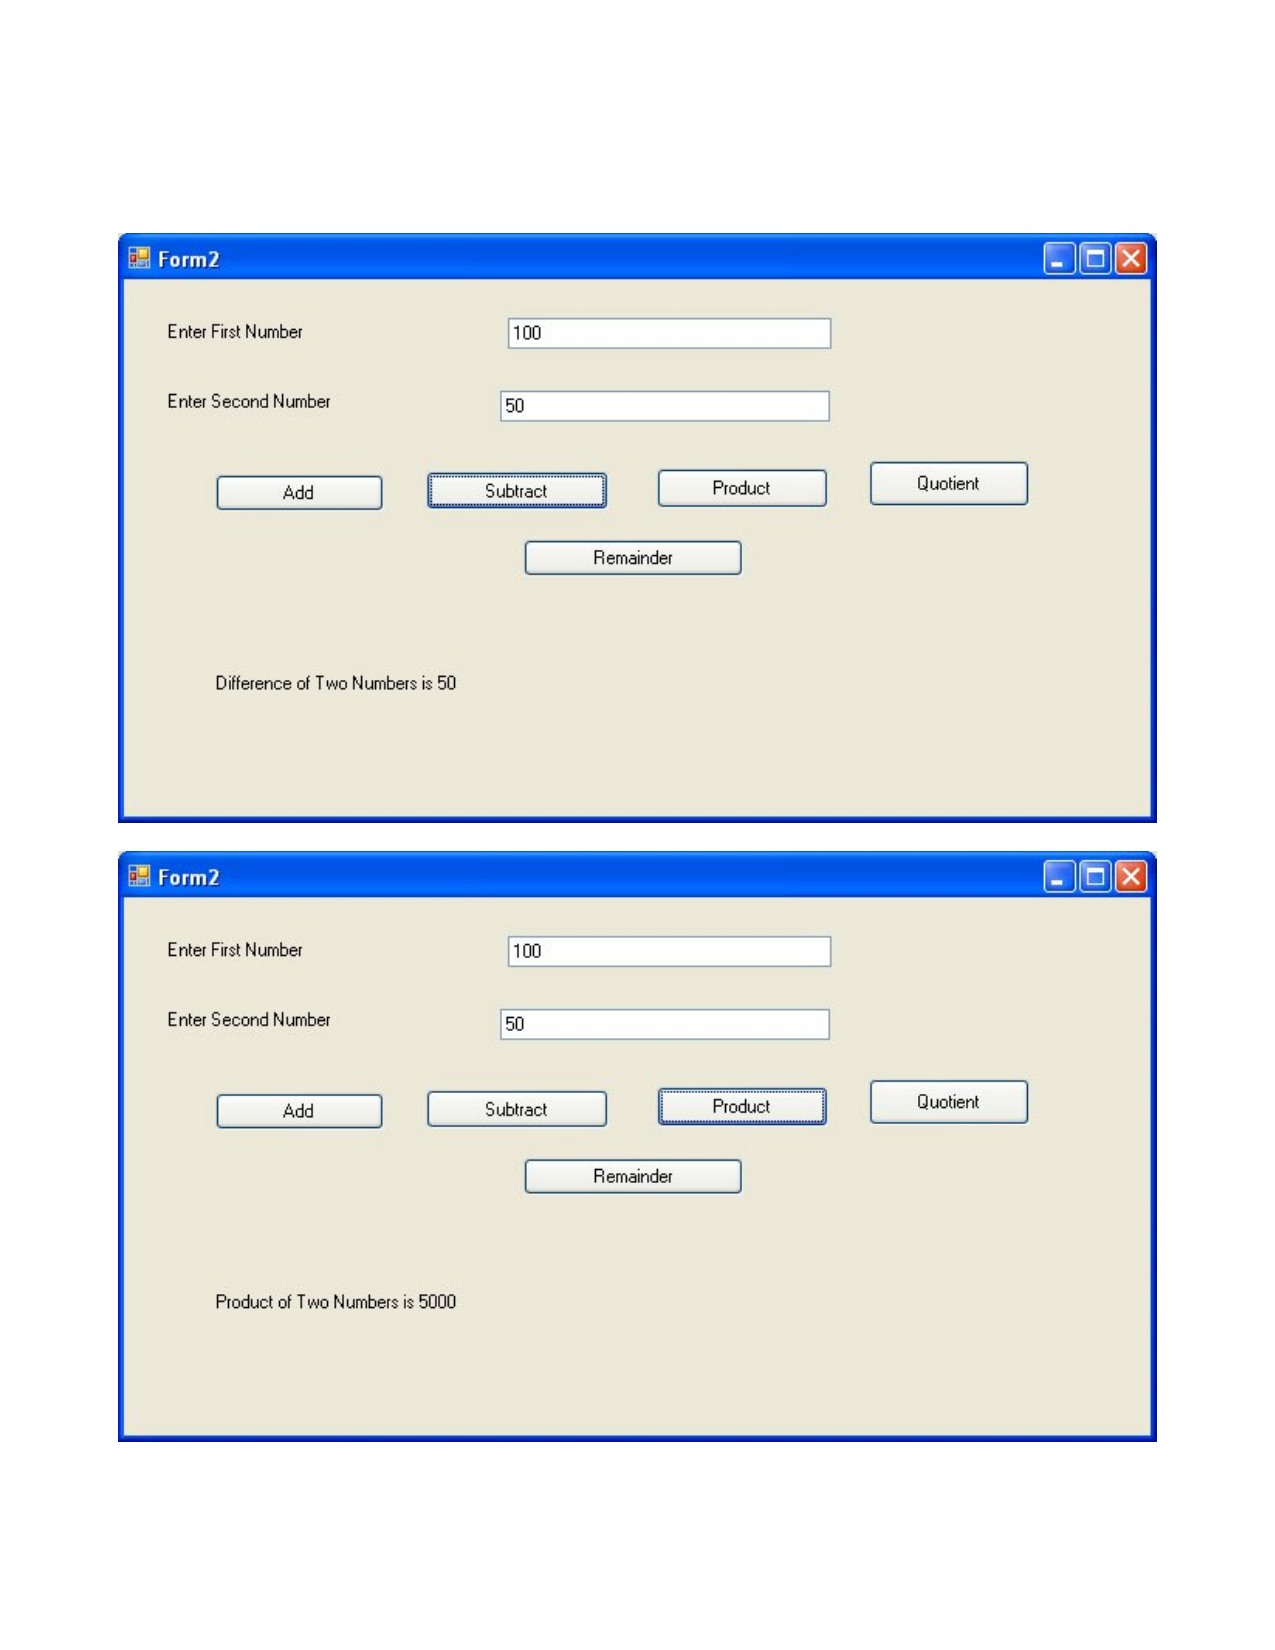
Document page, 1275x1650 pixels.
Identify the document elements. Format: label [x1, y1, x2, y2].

picture [118, 851, 1157, 1442]
picture [118, 233, 1157, 823]
